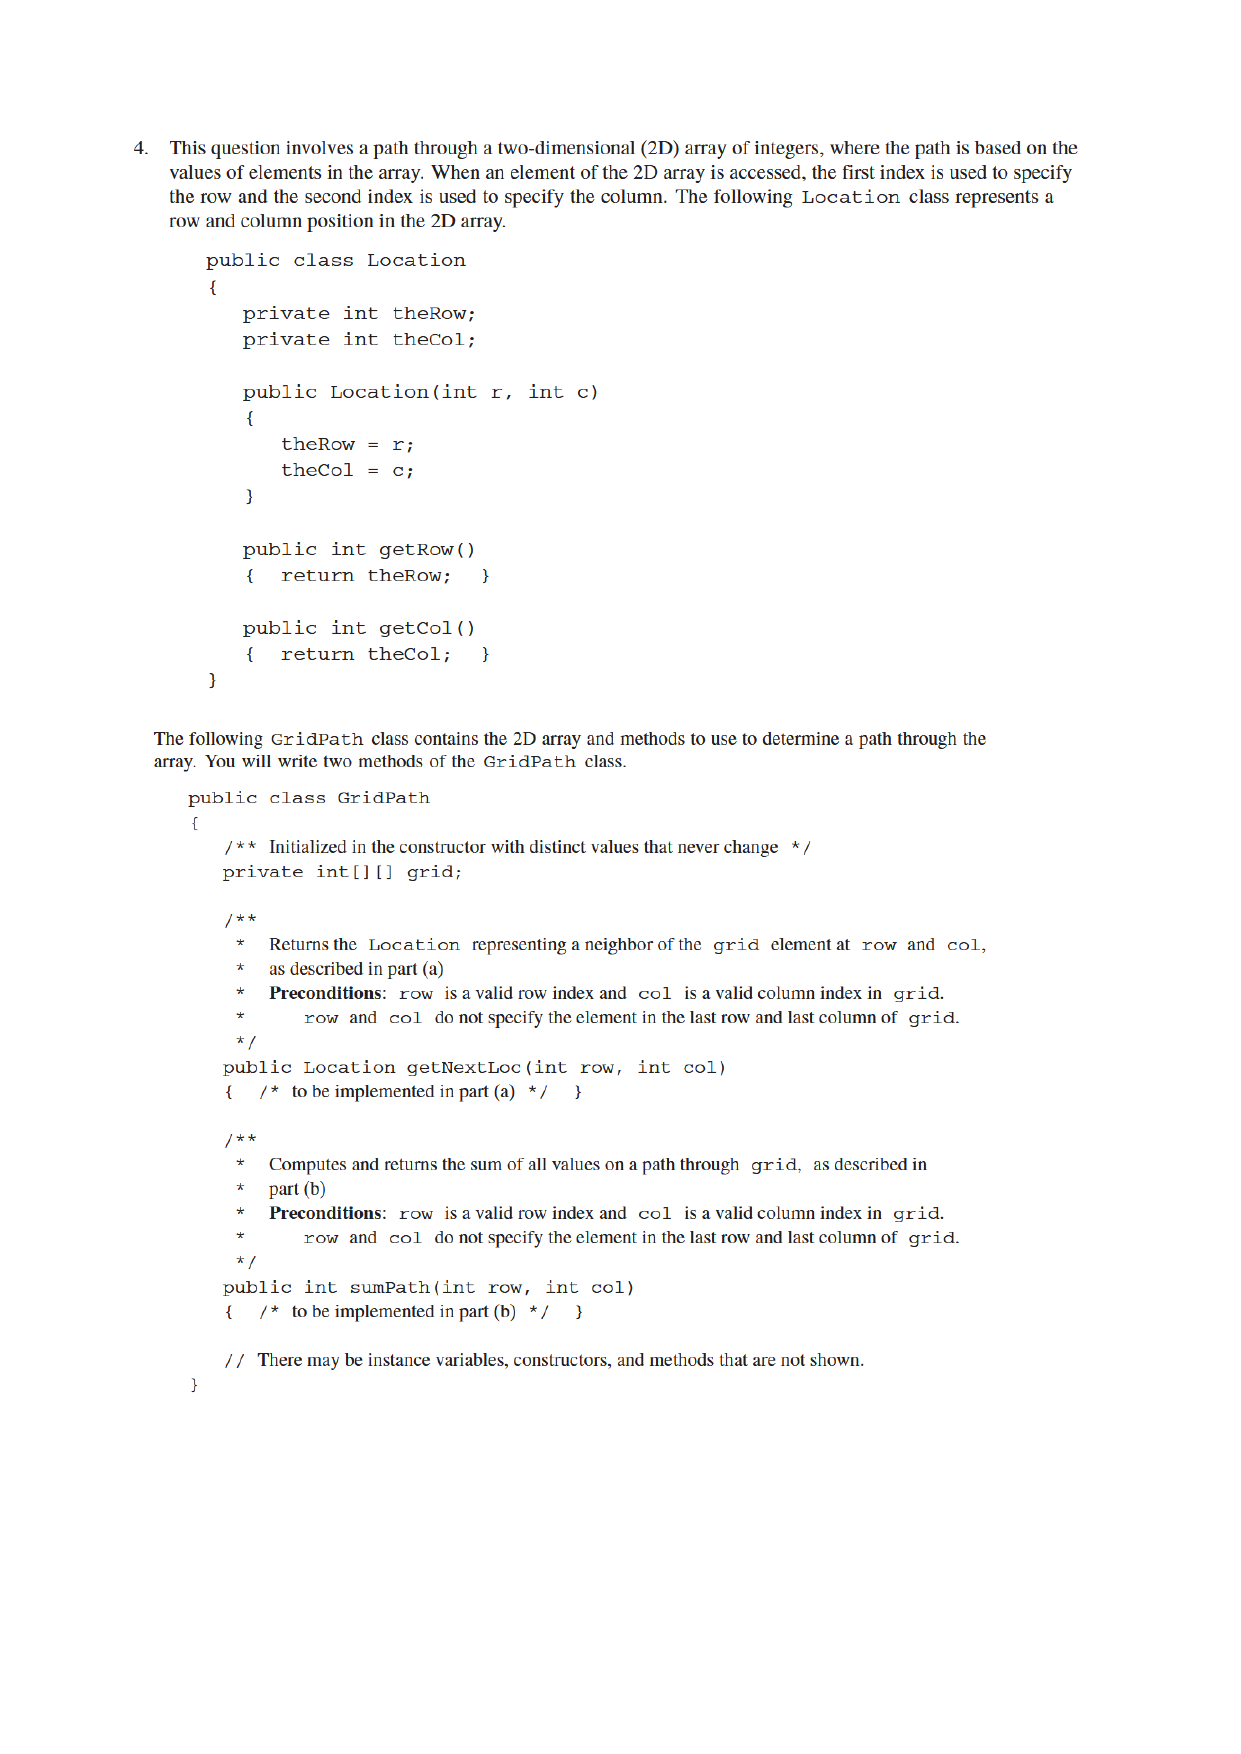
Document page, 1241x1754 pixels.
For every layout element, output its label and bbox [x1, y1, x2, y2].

picture [132, 715, 1006, 1426]
picture [117, 117, 1122, 708]
